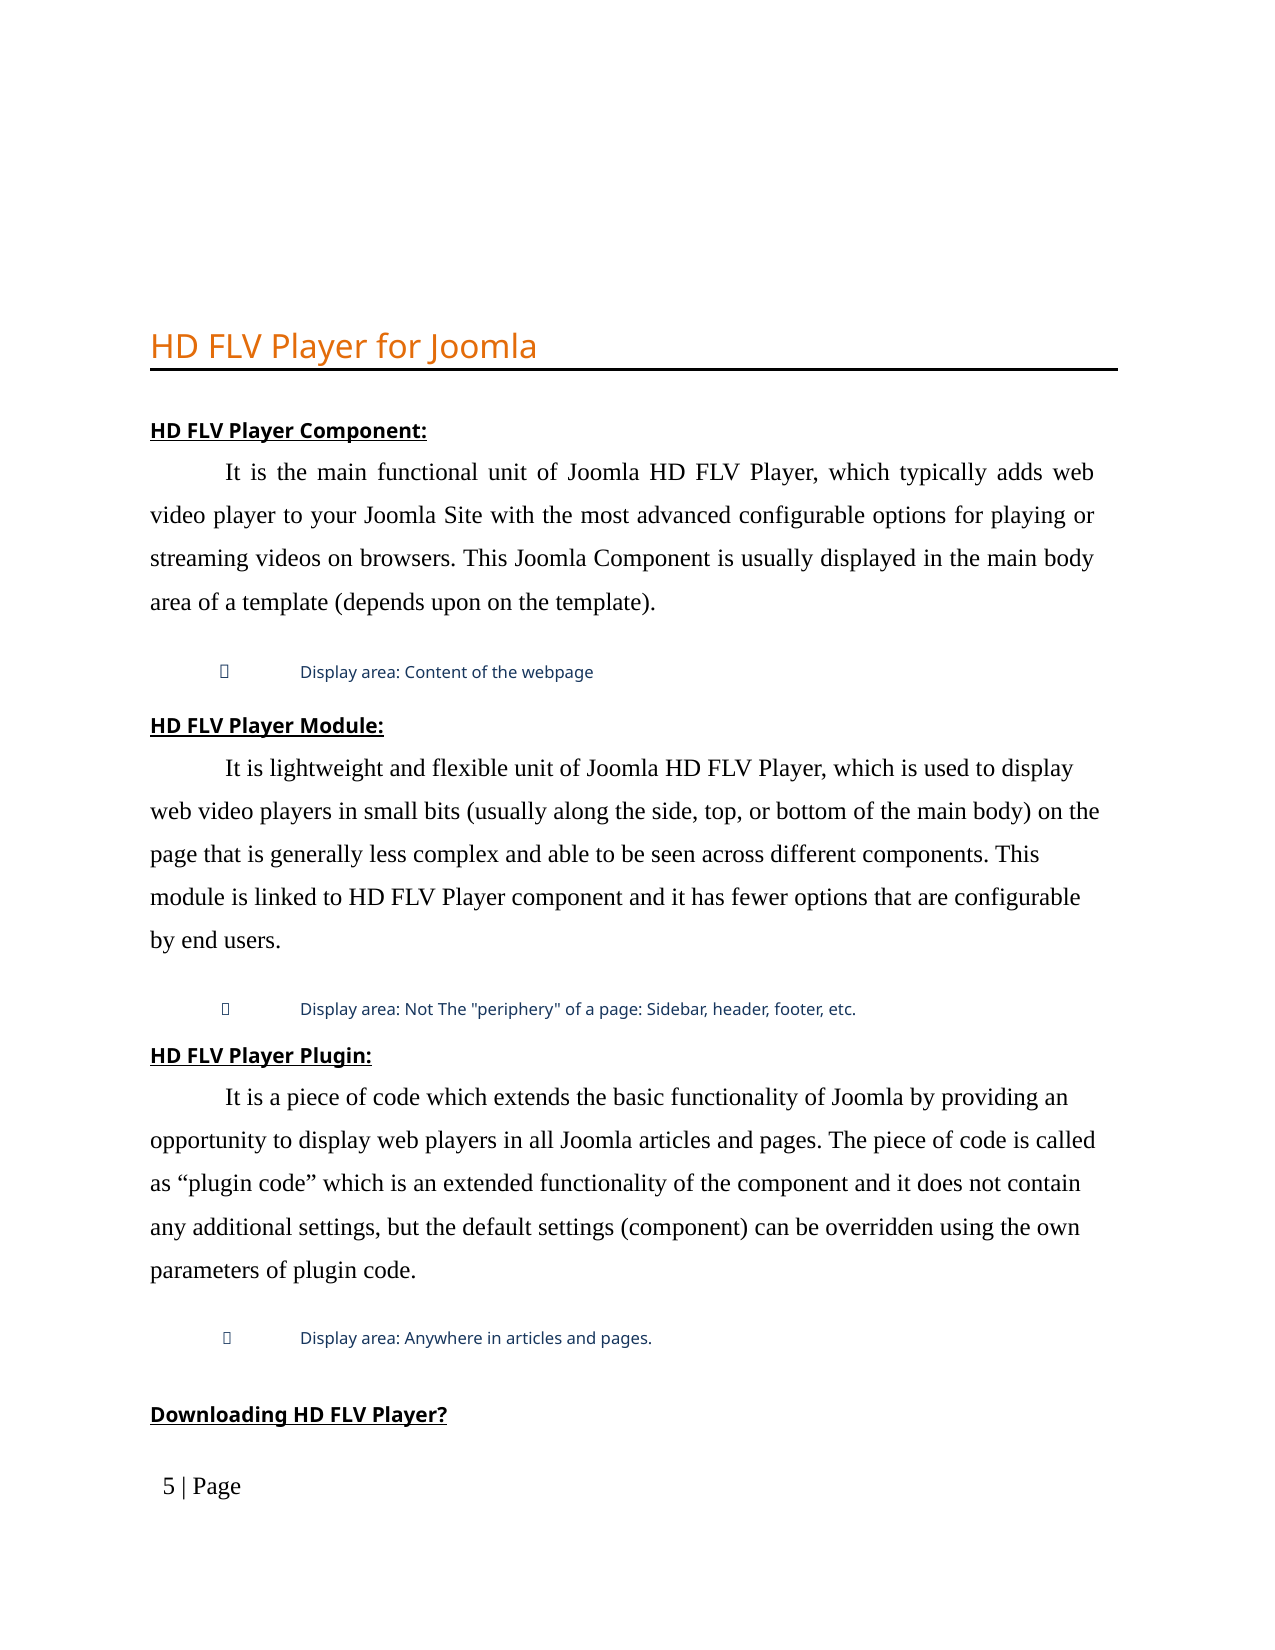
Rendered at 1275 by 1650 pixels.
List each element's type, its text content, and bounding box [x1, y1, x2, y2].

text It is a piece of code which extends the basic functionality of Joomla by providing an opportunity to display web players in all Joomla articles and pages. The piece of code is called as “plugin code” which is an extended functionality of the component and it does not contain any additional settings, but the default settings (component) can be overridden using the own parameters of plugin code. [150, 1082, 1114, 1283]
text Downloading HD FLV Player? [150, 1400, 1121, 1428]
list Display area: Anywhere in articles and pages. [150, 1327, 1121, 1349]
text It is the main functional unit of Joomla HD FLV Player, which typically adds web video player to your Joomla Site with the most advanced configurable options for playing or streaming videos on browsers. This Joomla Component is usually displayed in the main body area of a template (depends upon on the template). [150, 457, 1096, 615]
text It is lightweight and flexible unit of Joomla HD FLV Player, which is used to display web video players in small bits (usually along the side, top, or bottom of the main body) on the page that is generally less complex and able to be seen across different components. This module is linked to HD FLV Player component and it has fewer options that are configurable by end users. [150, 753, 1104, 954]
text HD FLV Player Component: [150, 416, 1121, 444]
list Display area: Not The "periphery" of a page: Sidebar, header, footer, etc. [150, 997, 1121, 1020]
text HD FLV Player Plugin: [150, 1041, 1121, 1069]
list Display area: Content of the webpage [150, 658, 1121, 684]
picture [150, 367, 1118, 371]
text HD FLV Player for Joomla [150, 322, 1121, 368]
text HD FLV Player Module: [150, 711, 1121, 739]
